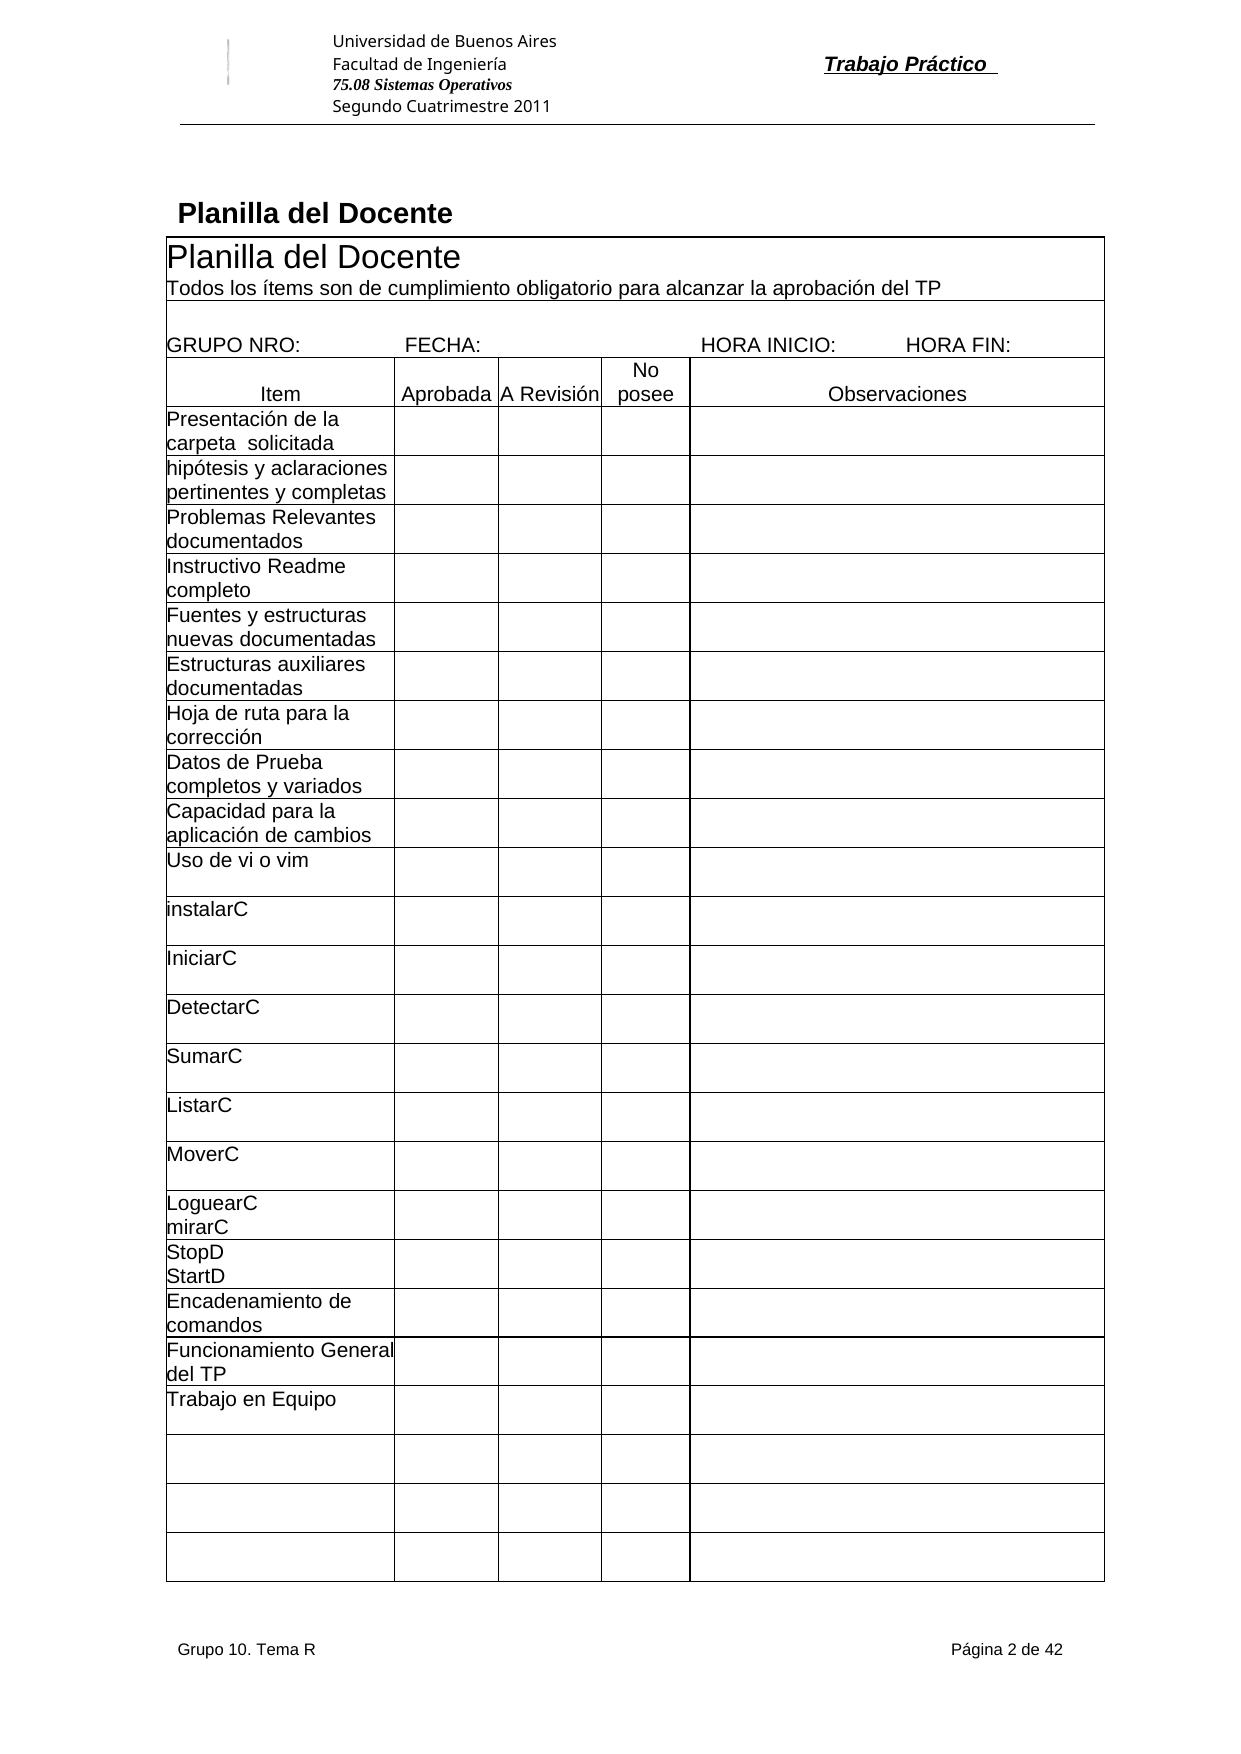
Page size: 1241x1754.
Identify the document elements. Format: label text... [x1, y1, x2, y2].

table_cell [691, 701, 1104, 749]
table_cell [499, 1533, 601, 1581]
table_cell [602, 799, 689, 847]
table_cell Capacidad para la aplicación de cambios [167, 799, 394, 847]
table_cell Datos de Prueba completos y variados [167, 750, 394, 798]
table_cell Encadenamiento de comandos [167, 1289, 394, 1336]
table_cell ListarC [167, 1093, 394, 1141]
table_cell [395, 1338, 498, 1385]
table_cell [691, 652, 1104, 700]
table_cell [395, 1289, 498, 1336]
table_cell [499, 701, 601, 749]
table_cell [691, 1533, 1104, 1581]
table_cell [602, 1435, 689, 1483]
table_cell [602, 1044, 689, 1092]
table_cell [395, 1142, 498, 1189]
table_cell [691, 1044, 1104, 1092]
table_cell [499, 848, 601, 896]
table_cell [602, 603, 689, 651]
table_cell [395, 1093, 498, 1141]
table_cell [602, 1093, 689, 1141]
table_cell [602, 750, 689, 798]
table_cell [395, 799, 498, 847]
table_cell [499, 1240, 601, 1287]
table_cell [395, 1533, 498, 1581]
table_cell [602, 995, 689, 1043]
table_cell [499, 1338, 601, 1385]
table_cell [395, 1435, 498, 1483]
table_cell [691, 897, 1104, 945]
table_cell [395, 1386, 498, 1434]
table_cell GRUPO NRO: FECHA: HORA INICIO: HORA FIN: [167, 301, 1104, 357]
table_cell Fuentes y estructuras nuevas documentadas [167, 603, 394, 651]
table_cell [499, 799, 601, 847]
table_cell [602, 1533, 689, 1581]
table_cell Presentación de la carpeta solicitada [167, 407, 394, 455]
table_cell [602, 1289, 689, 1336]
table_cell [602, 701, 689, 749]
table_cell [691, 603, 1104, 651]
table_cell No posee [602, 358, 689, 406]
table_cell [691, 750, 1104, 798]
table_cell [602, 407, 689, 455]
table_cell SumarC [167, 1044, 394, 1092]
table_cell [691, 946, 1104, 994]
table_cell [691, 848, 1104, 896]
table_cell [602, 1191, 689, 1238]
table_cell [499, 1484, 601, 1532]
table_cell StopD StartD [167, 1240, 394, 1287]
table_cell [167, 1484, 394, 1532]
table_cell LoguearC mirarC [167, 1191, 394, 1238]
table_cell IniciarC [167, 946, 394, 994]
table_cell [691, 1191, 1104, 1238]
table_cell [691, 799, 1104, 847]
table_cell [602, 505, 689, 553]
table_cell [499, 603, 601, 651]
table_cell [395, 652, 498, 700]
table_cell [691, 1484, 1104, 1532]
table_cell [499, 456, 601, 504]
table_cell [691, 1240, 1104, 1287]
table_cell [499, 1386, 601, 1434]
table_cell [499, 652, 601, 700]
table_cell [395, 1044, 498, 1092]
table_cell Estructuras auxiliares documentadas [167, 652, 394, 700]
table_cell instalarC [167, 897, 394, 945]
table_cell Funcionamiento General del TP [167, 1338, 394, 1385]
table_header Planilla del Docente Todos los ítems son de cumplimiento obligatorio para alcanzar la aprobación del TP [167, 238, 1104, 300]
table_cell [395, 603, 498, 651]
table_cell [499, 1191, 601, 1238]
table_cell Hoja de ruta para la corrección [167, 701, 394, 749]
table_cell [395, 1240, 498, 1287]
table_cell [395, 407, 498, 455]
table_cell Item [167, 358, 394, 406]
table_cell [499, 1093, 601, 1141]
table_cell [167, 1435, 394, 1483]
table_cell [602, 1240, 689, 1287]
table_cell [499, 505, 601, 553]
table_cell Problemas Relevantes documentados [167, 505, 394, 553]
table_cell [602, 1142, 689, 1189]
table_cell Observaciones [691, 358, 1104, 406]
table_cell [395, 1191, 498, 1238]
table_cell [691, 1093, 1104, 1141]
table_cell [499, 897, 601, 945]
table_cell [395, 701, 498, 749]
table_cell [602, 946, 689, 994]
table_cell A Revisión [499, 358, 601, 406]
table_cell [395, 750, 498, 798]
table_cell [395, 946, 498, 994]
table_cell [691, 1338, 1104, 1385]
table_cell [691, 505, 1104, 553]
table_cell [691, 1435, 1104, 1483]
table_cell [395, 505, 498, 553]
table_cell [395, 995, 498, 1043]
table_cell [602, 1484, 689, 1532]
table_cell [691, 1142, 1104, 1189]
table_cell [691, 456, 1104, 504]
table_cell [499, 750, 601, 798]
table_cell [602, 1338, 689, 1385]
table_cell [691, 1386, 1104, 1434]
table_cell [499, 1289, 601, 1336]
table_cell Instructivo Readme completo [167, 554, 394, 602]
table_cell [395, 554, 498, 602]
table_cell hipótesis y aclaraciones pertinentes y completas [167, 456, 394, 504]
table_cell [602, 456, 689, 504]
table_cell [499, 1435, 601, 1483]
table_cell [691, 995, 1104, 1043]
table_cell [499, 1044, 601, 1092]
table_cell [602, 652, 689, 700]
table_cell [499, 407, 601, 455]
table_cell [499, 1142, 601, 1189]
table_cell Aprobada [395, 358, 498, 406]
subtitle Planilla del Docente [177, 197, 1063, 230]
table_cell [167, 1533, 394, 1581]
table_cell [499, 554, 601, 602]
table_cell [499, 946, 601, 994]
table_cell [602, 848, 689, 896]
table_cell [602, 1386, 689, 1434]
table_cell [395, 897, 498, 945]
table_cell [499, 995, 601, 1043]
table_cell [691, 554, 1104, 602]
table_cell MoverC [167, 1142, 394, 1189]
table_cell DetectarC [167, 995, 394, 1043]
table_cell [395, 456, 498, 504]
table_cell [691, 407, 1104, 455]
table_cell [602, 897, 689, 945]
table_cell Uso de vi o vim [167, 848, 394, 896]
table_cell [395, 848, 498, 896]
table_cell Trabajo en Equipo [167, 1386, 394, 1434]
table_cell [602, 554, 689, 602]
table_cell [395, 1484, 498, 1532]
table_cell [691, 1289, 1104, 1336]
